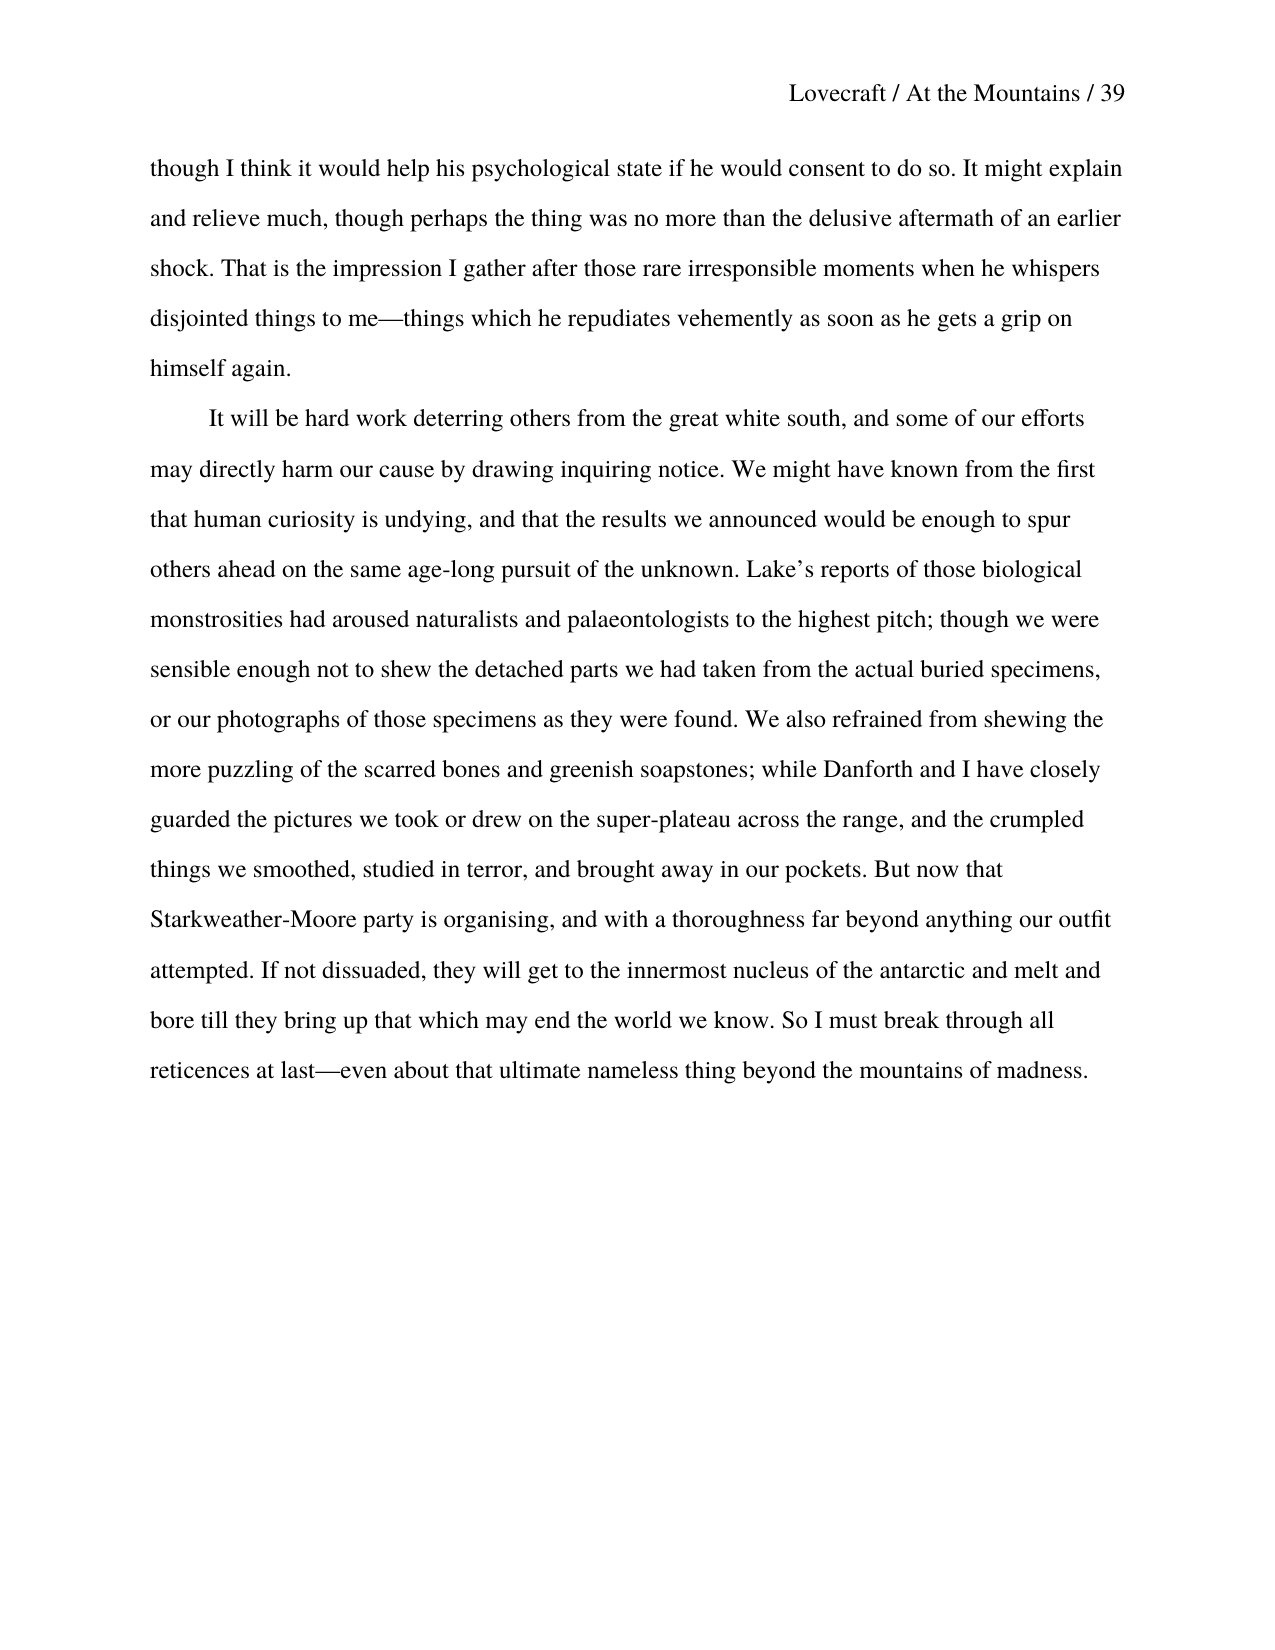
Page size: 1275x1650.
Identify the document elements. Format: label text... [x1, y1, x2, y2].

text It will be hard work deterring others from the great white south, and some of our efforts may directly harm our cause by drawing inquiring notice. We might have known from the first that human curiosity is undying, and that the results we announced would be enough to spur others ahead on the same age-long pursuit of the unknown. Lake’s reports of those biological monstrosities had aroused naturalists and palaeontologists to the highest pitch; though we were sensible enough not to shew the detached parts we had taken from the actual buried specimens, or our photographs of those specimens as they were found. We also refrained from shewing the more puzzling of the scarred bones and greenish soapstones; while Danforth and I have closely guarded the pictures we took or drew on the super-plateau across the range, and the crumpled things we smoothed, studied in terror, and brought away in our pockets. But now that Starkweather-Moore party is organising, and with a thoroughness far beyond anything our outfit attempted. If not dissuaded, they will get to the innermost nucleus of the antarctic and melt and bore till they bring up that which may end the world we know. So I must break through all reticences at last—even about that ultimate nameless thing beyond the mountains of madness. [150, 401, 1125, 1085]
text though I think it would help his psychological state if he would consent to do so. It might explain and relieve much, though perhaps the thing was no more than the delusive aftermath of an earlier shock. That is the impression I gather after those rare irresponsible moments when he whispers disjointed things to me—things which he repudiates vehemently as soon as he gets a grip on himself again. [150, 150, 1125, 384]
